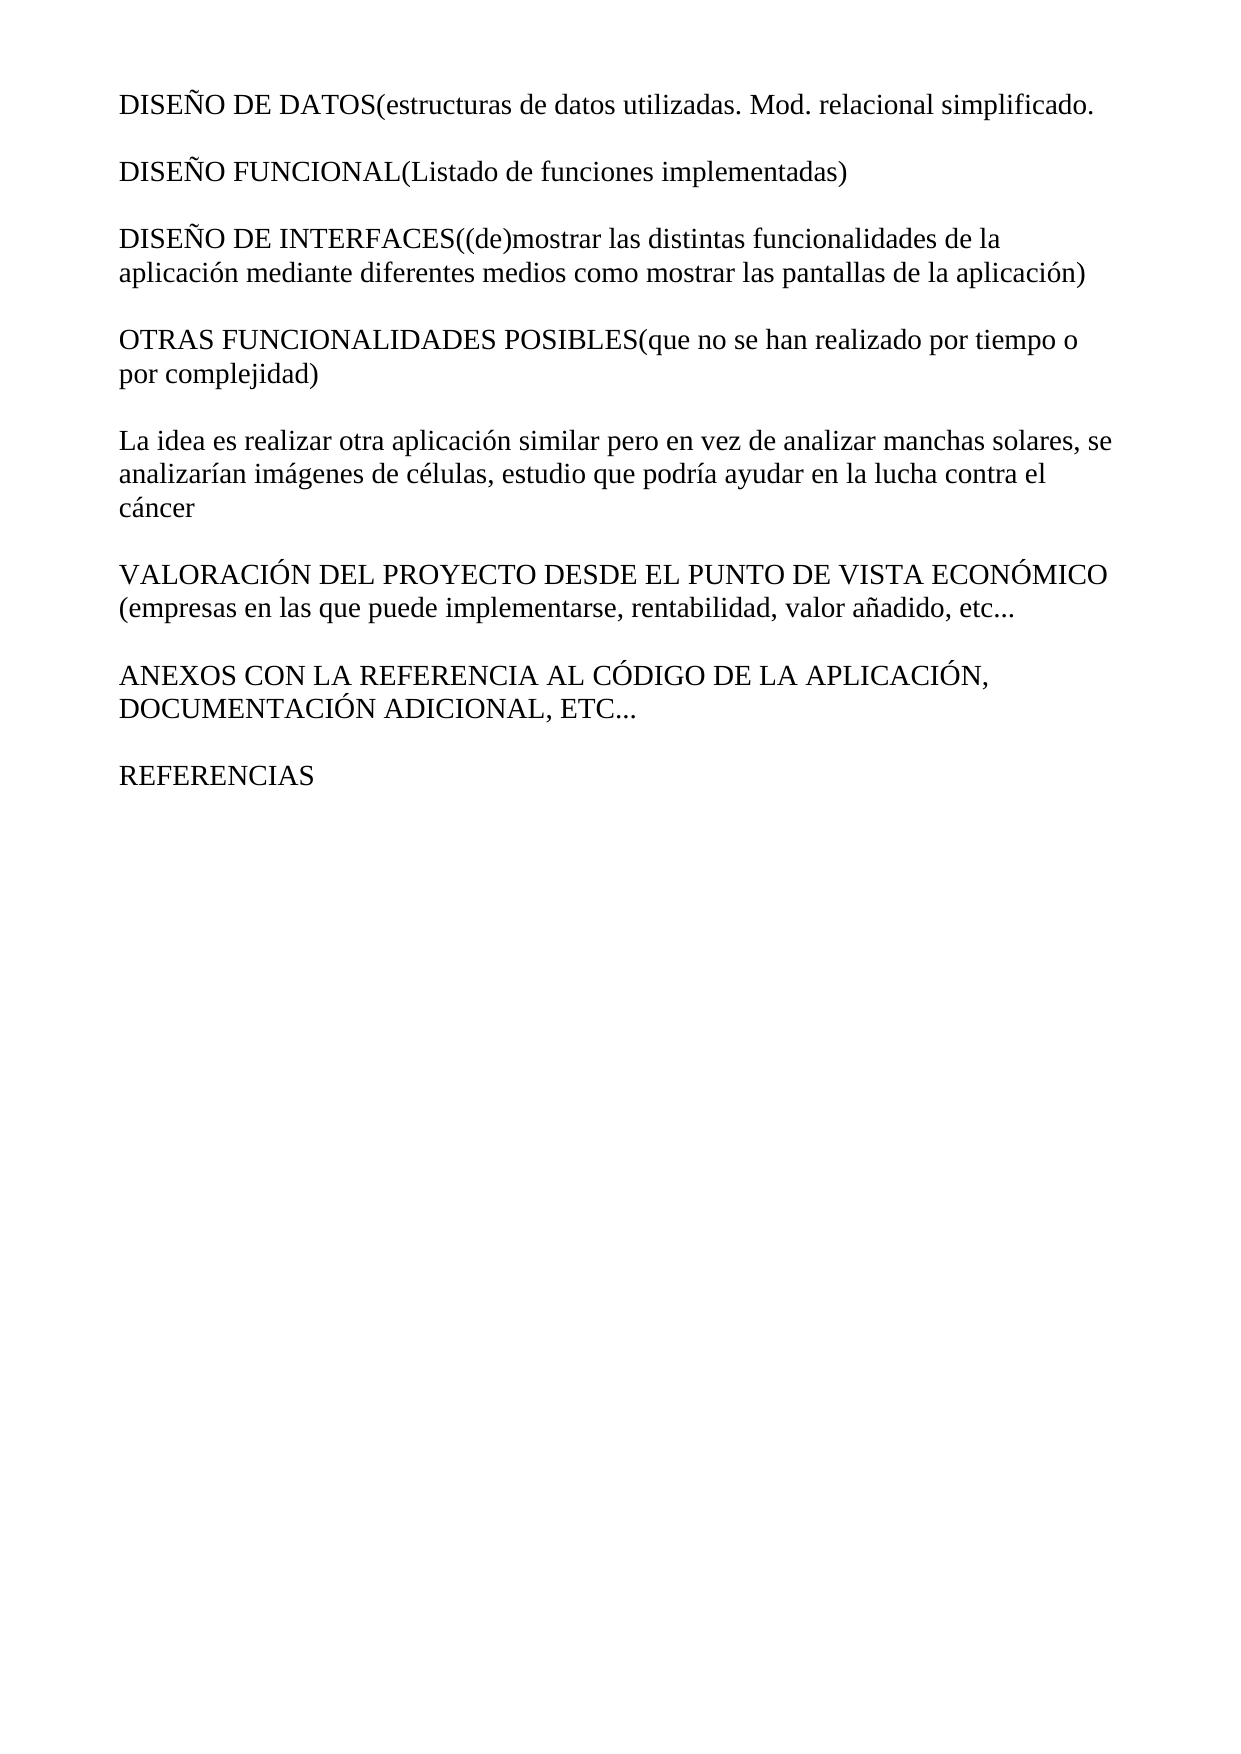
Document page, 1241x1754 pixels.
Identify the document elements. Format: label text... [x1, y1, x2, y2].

text VALORACIÓN DEL PROYECTO DESDE EL PUNTO DE VISTA ECONÓMICO [119, 557, 1121, 591]
text DISEÑO FUNCIONAL(Listado de funciones implementadas) [119, 154, 1121, 188]
text REFERENCIAS [119, 758, 1121, 792]
text (empresas en las que puede implementarse, rentabilidad, valor añadido, etc... [119, 591, 1121, 624]
text La idea es realizar otra aplicación similar pero en vez de analizar manchas solares, se analizarían imágenes de células, estudio que podría ayudar en la lucha contra el cáncer [119, 423, 1121, 523]
text DISEÑO DE INTERFACES((de)mostrar las distintas funcionalidades de la aplicación mediante diferentes medios como mostrar las pantallas de la aplicación) [119, 222, 1121, 289]
text ANEXOS CON LA REFERENCIA AL CÓDIGO DE LA APLICACIÓN, DOCUMENTACIÓN ADICIONAL, ETC... [119, 658, 1121, 725]
text OTRAS FUNCIONALIDADES POSIBLES(que no se han realizado por tiempo o por complejidad) [119, 322, 1121, 389]
text DISEÑO DE DATOS(estructuras de datos utilizadas. Mod. relacional simplificado. [119, 87, 1121, 121]
